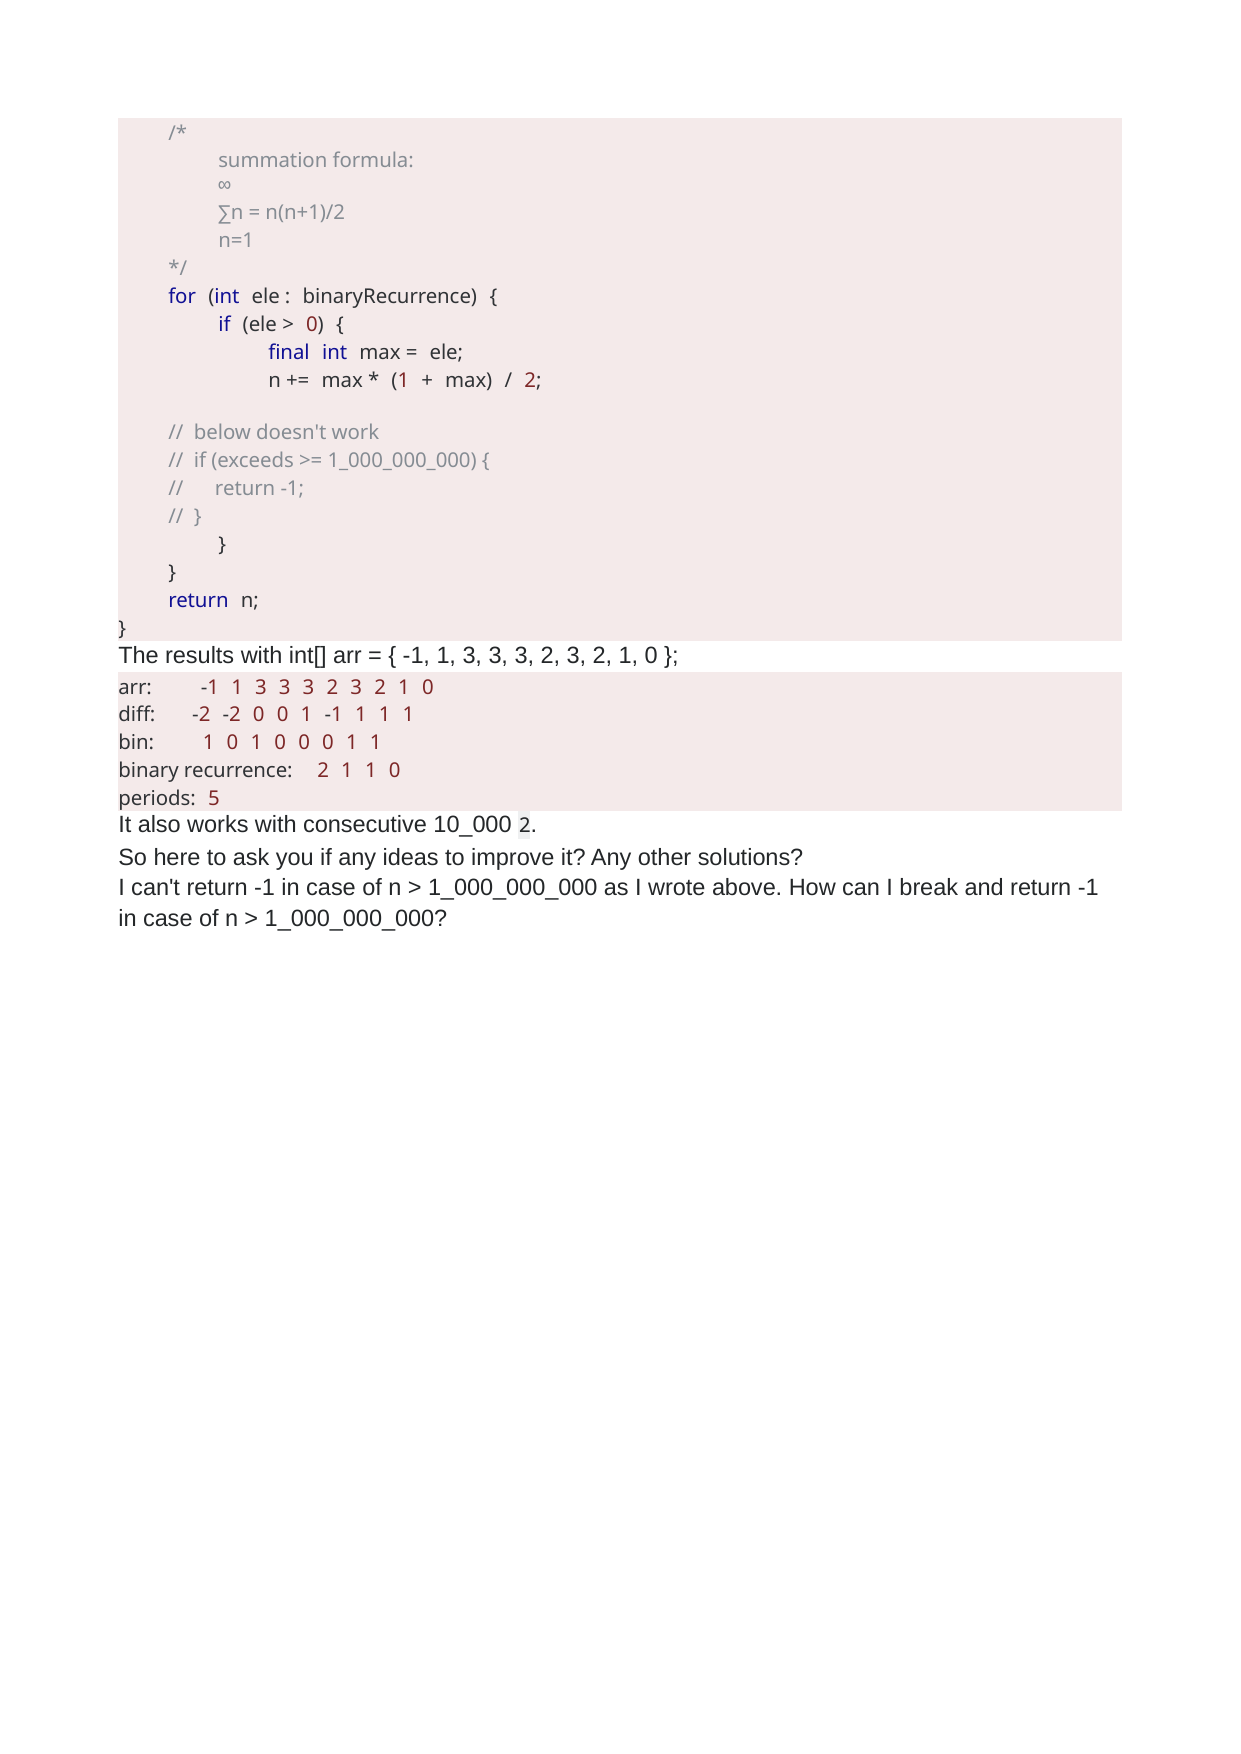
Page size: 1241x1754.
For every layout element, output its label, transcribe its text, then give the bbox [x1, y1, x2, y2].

text arr: -1 1 3 3 3 2 3 2 1 0 [118, 672, 1122, 700]
text So here to ask you if any ideas to improve it? Any other solutions? [118, 843, 1122, 870]
text n=1 [118, 226, 1122, 254]
text } [118, 530, 1122, 558]
text ∞ [118, 174, 1122, 198]
text summation formula: [118, 146, 1122, 174]
text */ [118, 254, 1122, 282]
text n += max * (1 + max) / 2; [118, 366, 1122, 394]
text diff: -2 -2 0 0 1 -1 1 1 1 [118, 700, 1122, 728]
text final int max = ele; [118, 338, 1122, 366]
text for (int ele : binaryRecurrence) { [118, 282, 1122, 310]
text binary recurrence: 2 1 1 0 [118, 755, 1122, 783]
text The results with int[] arr = { -1, 1, 3, 3, 3, 2, 3, 2, 1, 0 }; [118, 641, 1122, 668]
text It also works with consecutive 10_000 2. [118, 811, 1122, 839]
text /* [118, 118, 1122, 146]
text // } [118, 502, 1122, 530]
text periods: 5 [118, 783, 1122, 811]
text bin: 1 0 1 0 0 0 1 1 [118, 728, 1122, 755]
text } [118, 614, 1122, 641]
text ∑n = n(n+1)/2 [118, 198, 1122, 226]
text } [118, 558, 1122, 586]
text return n; [118, 586, 1122, 614]
text // return -1; [118, 474, 1122, 502]
text // if (exceeds >= 1_000_000_000) { [118, 446, 1122, 474]
text I can't return -1 in case of n > 1_000_000_000 as I wrote above. How can I break and return -1 in case of n > 1_000_000_000? [118, 874, 1122, 931]
text if (ele > 0) { [118, 310, 1122, 338]
text // below doesn't work [118, 418, 1122, 446]
